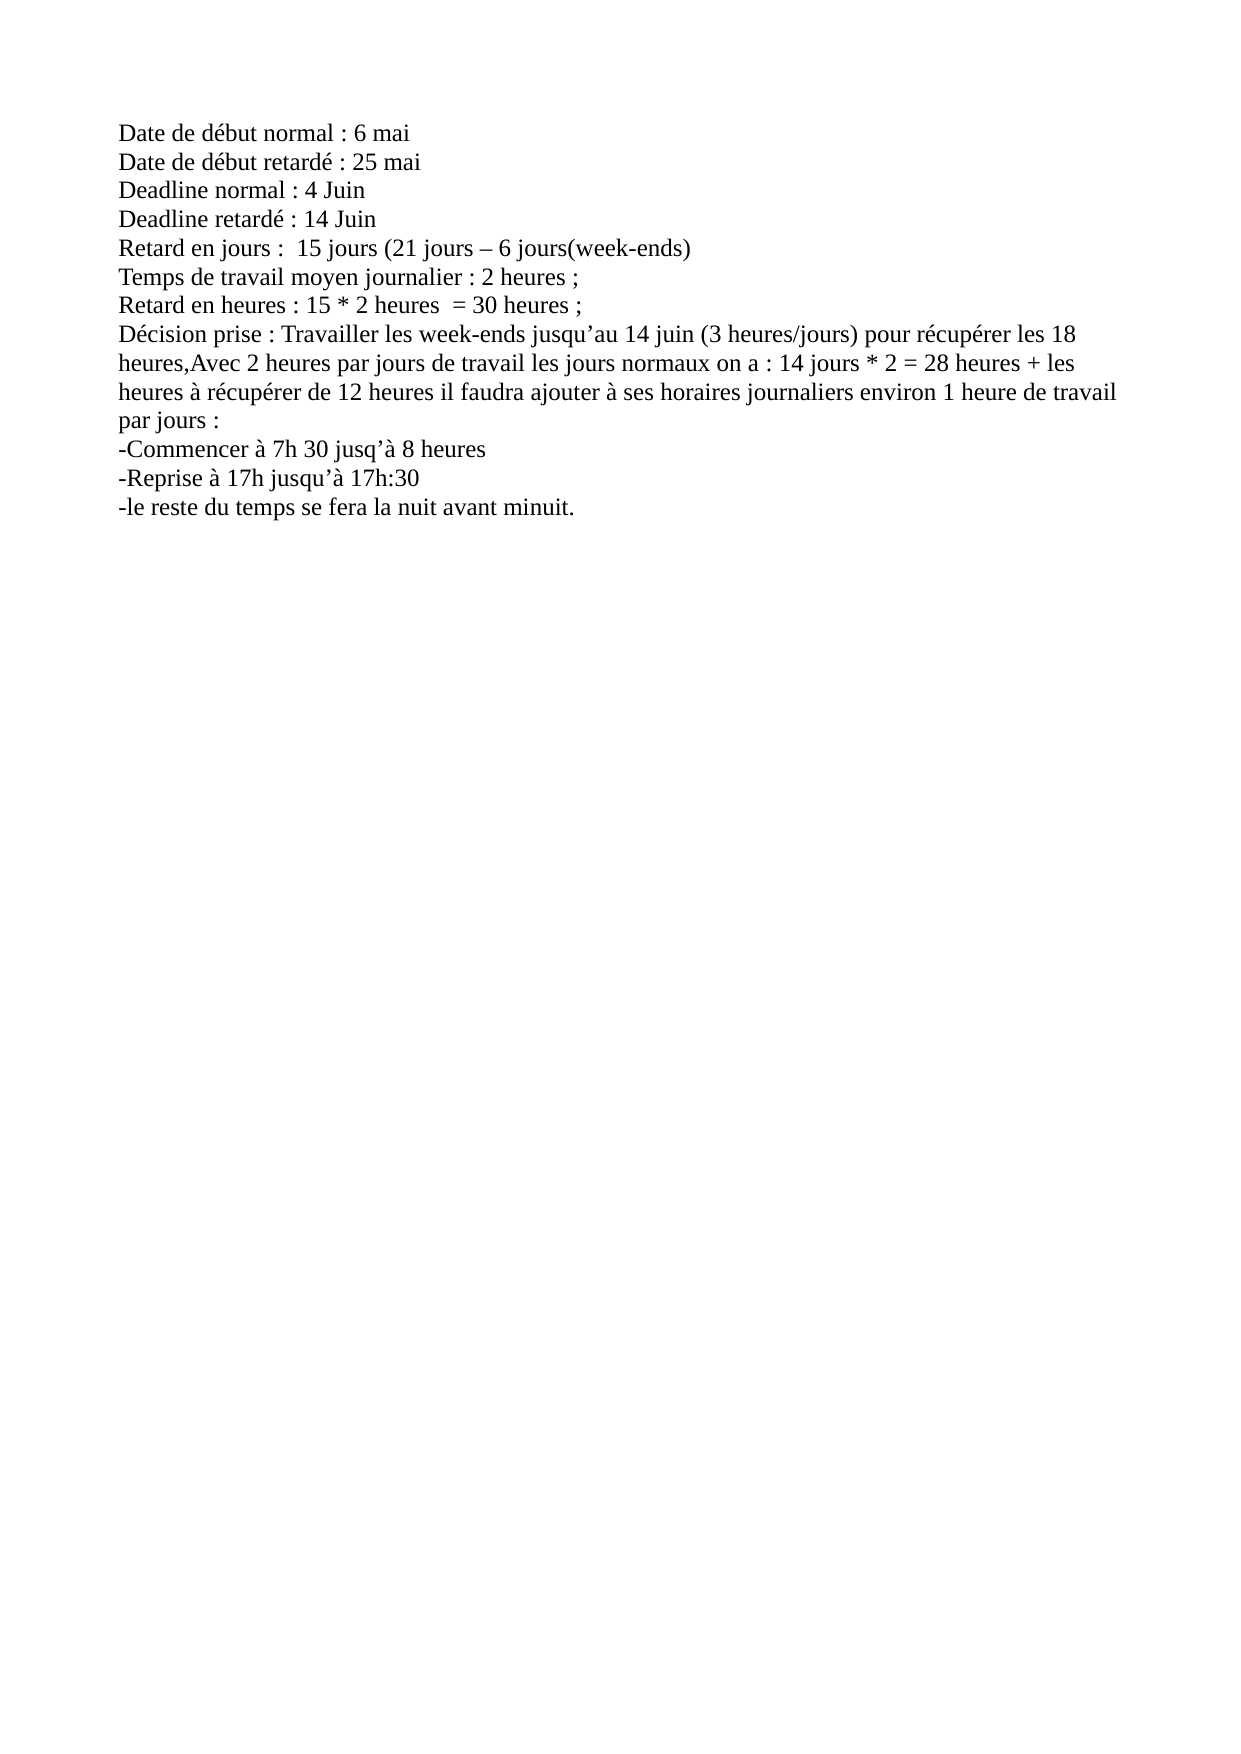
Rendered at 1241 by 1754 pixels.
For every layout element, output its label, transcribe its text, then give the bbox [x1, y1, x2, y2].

text Retard en jours : 15 jours (21 jours – 6 jours(week-ends) [118, 233, 1122, 262]
text -le reste du temps se fera la nuit avant minuit. [118, 492, 1122, 521]
text Date de début normal : 6 mai [118, 118, 1122, 147]
text Temps de travail moyen journalier : 2 heures ; [118, 262, 1122, 291]
text Retard en heures : 15 * 2 heures = 30 heures ; [118, 291, 1122, 319]
text -Commencer à 7h 30 jusq’à 8 heures [118, 434, 1122, 463]
text Deadline retardé : 14 Juin [118, 204, 1122, 233]
text Date de début retardé : 25 mai [118, 147, 1122, 176]
text Décision prise : Travailler les week-ends jusqu’au 14 juin (3 heures/jours) pour récupérer les 18 heures,Avec 2 heures par jours de travail les jours normaux on a : 14 jours * 2 = 28 heures + les heures à récupérer de 12 heures il faudra ajouter à ses horaires journaliers environ 1 heure de travail par jours : [118, 319, 1122, 434]
text -Reprise à 17h jusqu’à 17h:30 [118, 463, 1122, 492]
text Deadline normal : 4 Juin [118, 176, 1122, 204]
